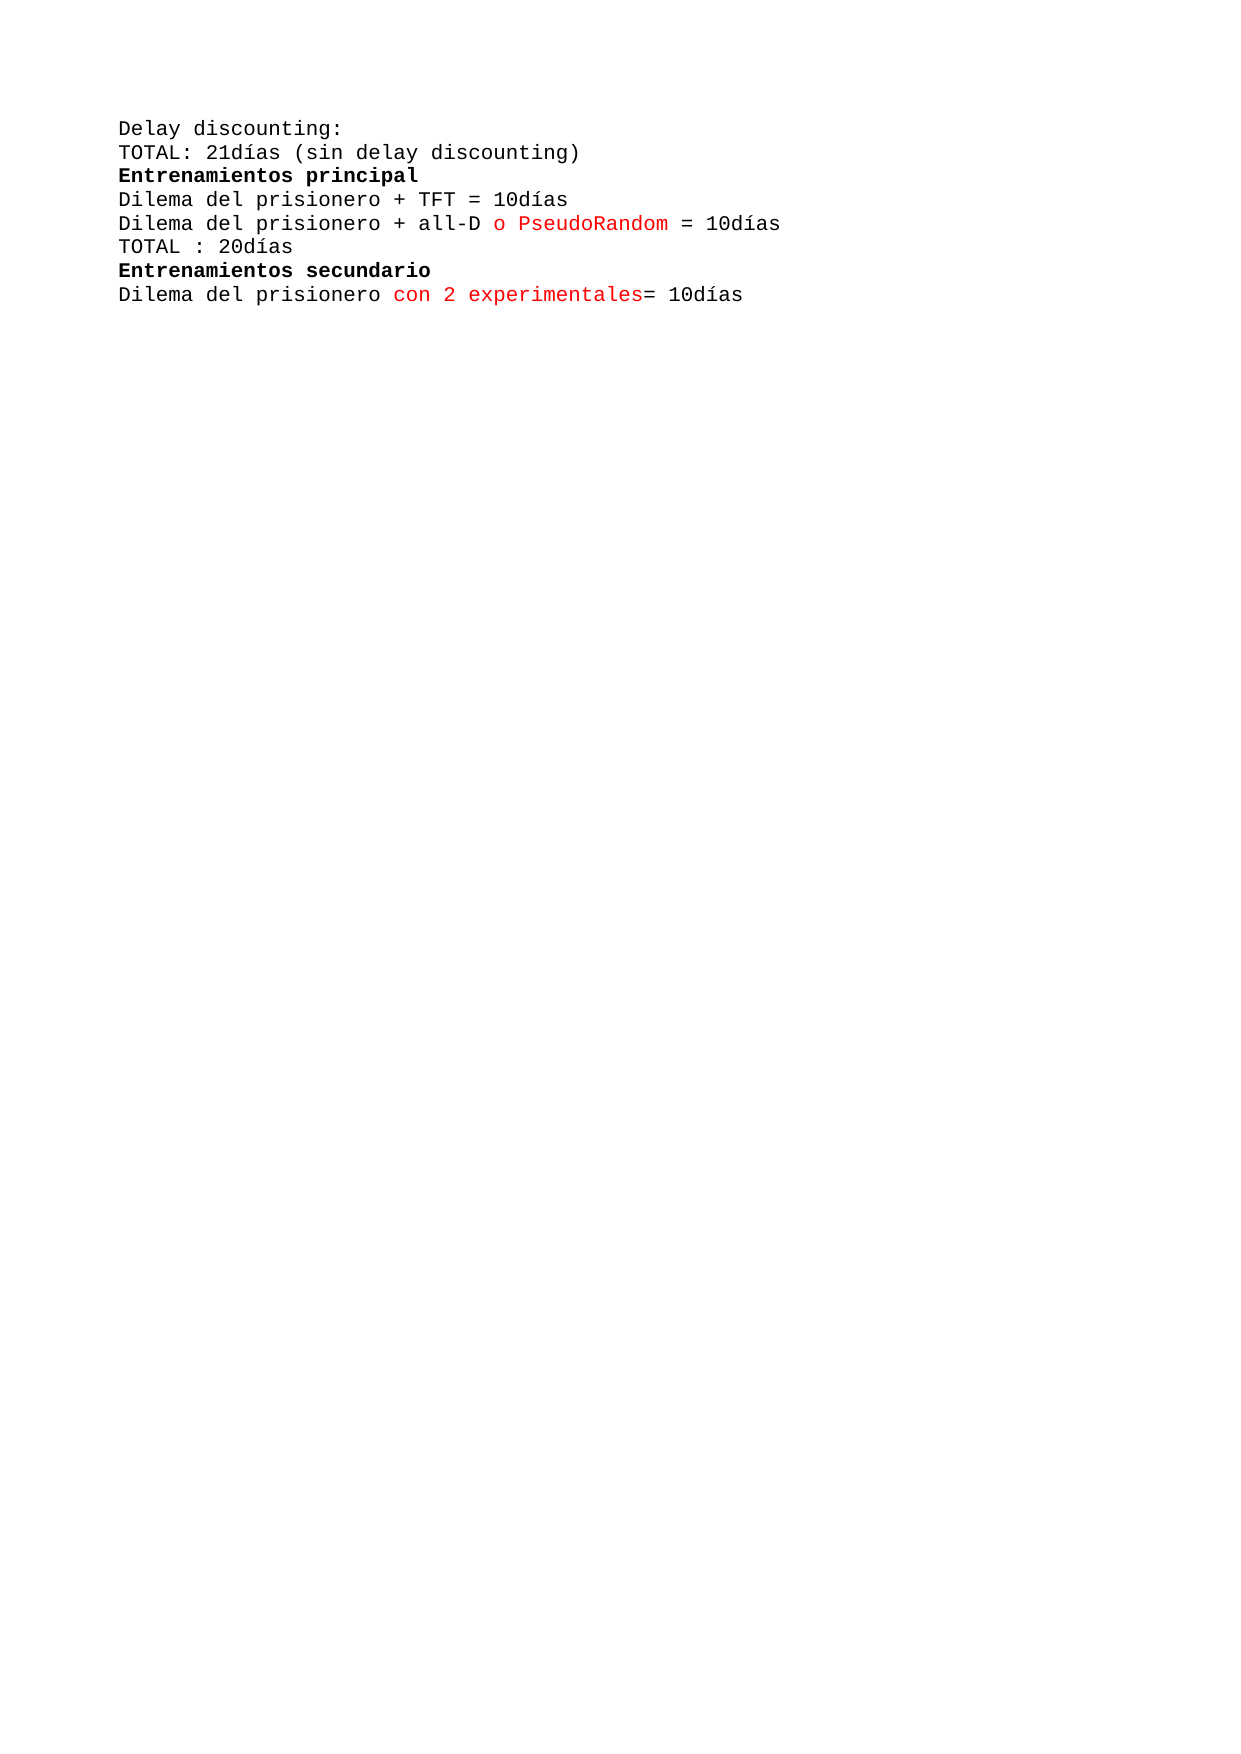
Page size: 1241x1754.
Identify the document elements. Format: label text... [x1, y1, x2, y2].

text Dilema del prisionero con 2 experimentales= 10días [118, 284, 1122, 307]
text Entrenamientos secundario [118, 260, 1122, 284]
text Dilema del prisionero + all-D o PseudoRandom = 10días [118, 213, 1122, 236]
text Entrenamientos principal [118, 165, 1122, 189]
text Dilema del prisionero + TFT = 10días [118, 189, 1122, 213]
text TOTAL: 21días (sin delay discounting) [118, 142, 1122, 165]
text TOTAL : 20días [118, 236, 1122, 260]
text Delay discounting: [118, 118, 1122, 142]
